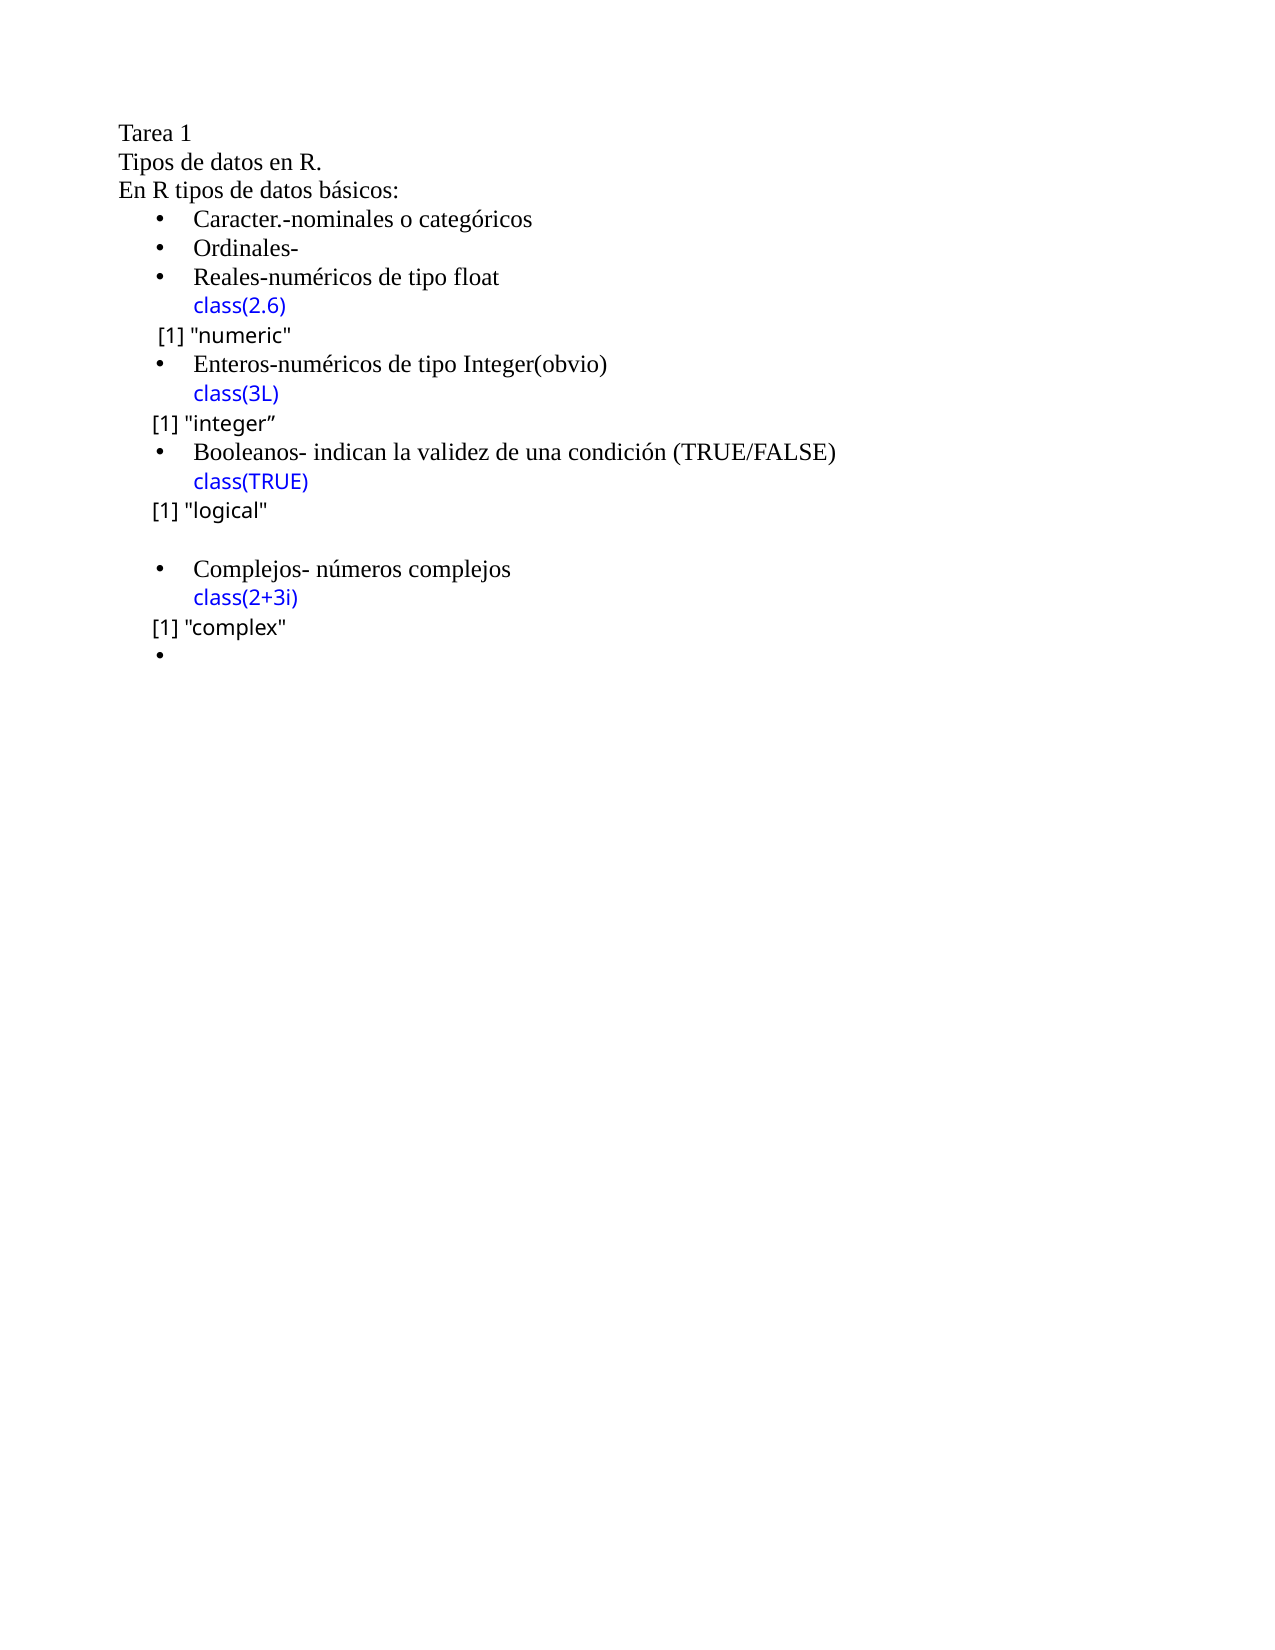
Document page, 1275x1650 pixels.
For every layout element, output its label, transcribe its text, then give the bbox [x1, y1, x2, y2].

text [1] "numeric" [118, 320, 1157, 349]
text Tipos de datos en R. [118, 147, 1157, 176]
text [1] "complex" [118, 612, 1157, 641]
list Ordinales- [156, 233, 1157, 262]
text [1] "integer” [118, 408, 1157, 437]
list Complejos- números complejos [156, 554, 1157, 582]
list class(2+3i) [156, 582, 1157, 612]
list Enteros-numéricos de tipo Integer(obvio) [156, 349, 1157, 378]
list Booleanos- indican la validez de una condición (TRUE/FALSE) [156, 437, 1157, 466]
list Caracter.-nominales o categóricos [156, 204, 1157, 233]
text Tarea 1 [118, 118, 1157, 147]
text [1] "logical" [118, 496, 1157, 525]
list class(2.6) [156, 291, 1157, 320]
text En R tipos de datos básicos: [118, 176, 1157, 204]
list class(TRUE) [156, 466, 1157, 496]
list Reales-numéricos de tipo float [156, 262, 1157, 291]
list class(3L) [156, 378, 1157, 408]
